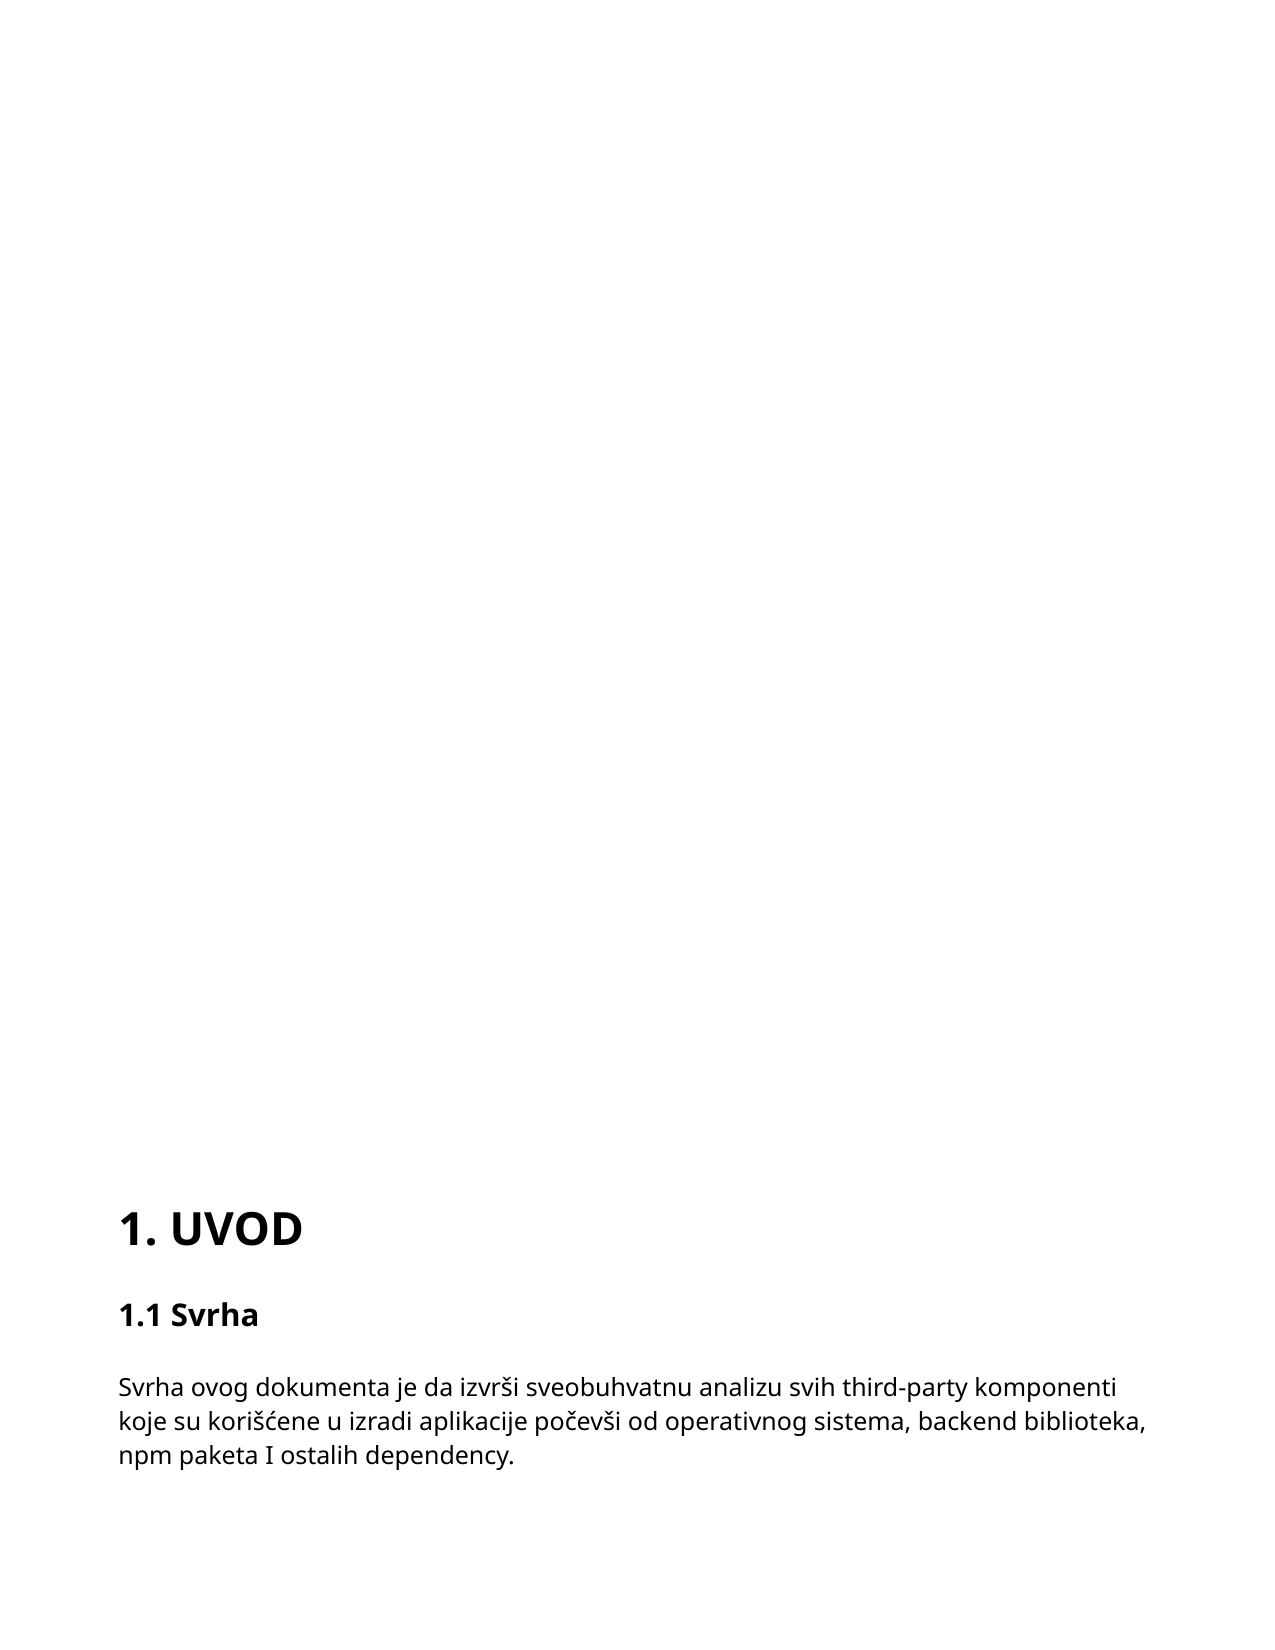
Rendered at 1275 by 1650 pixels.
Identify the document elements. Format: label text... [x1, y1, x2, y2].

text 1.1 Svrha [118, 1293, 1157, 1335]
text Svrha ovog dokumenta je da izvrši sveobuhvatnu analizu svih third-party komponenti koje su korišćene u izradi aplikacije počevši od operativnog sistema, backend biblioteka, npm paketa I ostalih dependency. [118, 1369, 1157, 1472]
text 1. UVOD [118, 1196, 1157, 1259]
